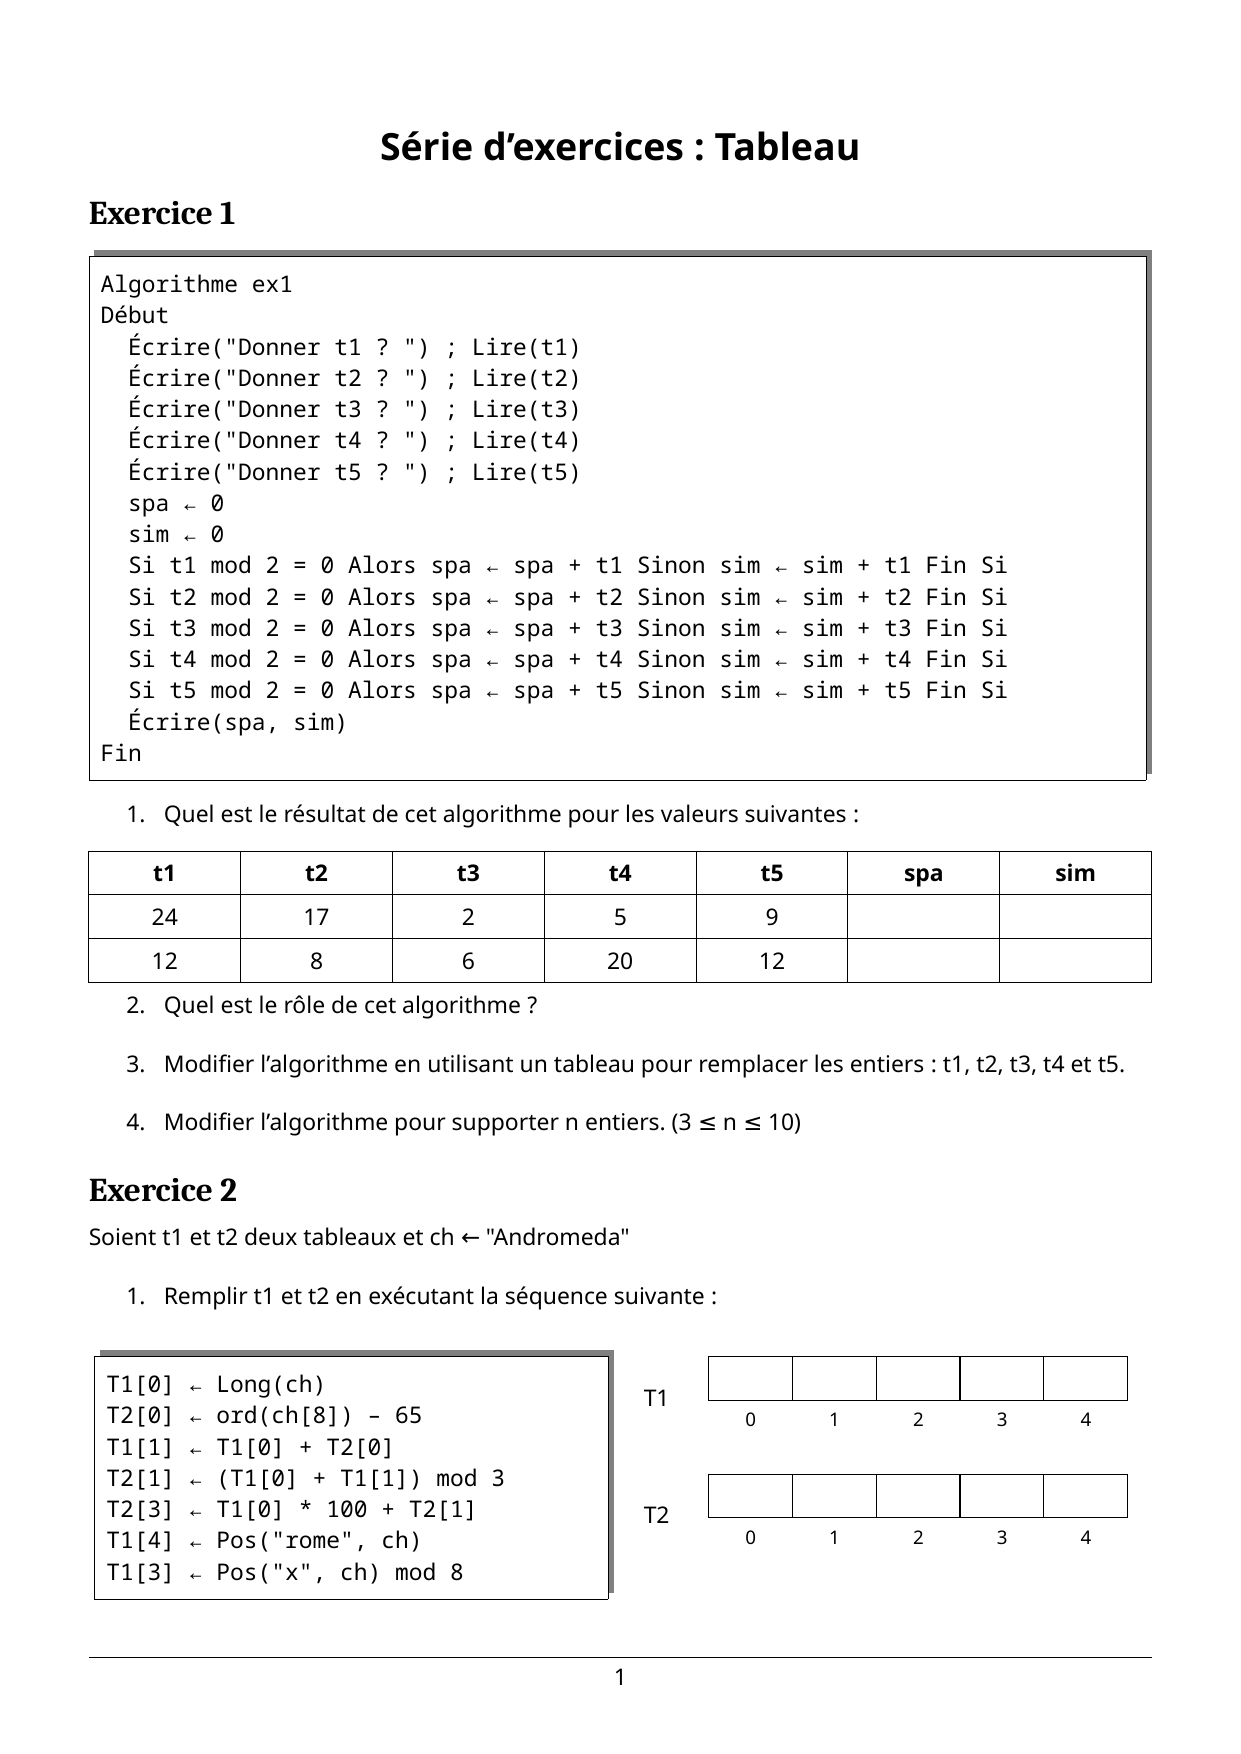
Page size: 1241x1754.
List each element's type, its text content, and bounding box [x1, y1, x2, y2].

text Début [90, 288, 1146, 319]
text Écrire("Donner t5 ? ") ; Lire(t5) [90, 444, 1146, 475]
table_cell 8 [241, 939, 392, 982]
table_cell 0 [709, 1518, 792, 1555]
table_cell [691, 1456, 1145, 1573]
table_cell 2 [876, 1518, 960, 1555]
table_header [1044, 1357, 1127, 1400]
table_header t5 [697, 852, 847, 894]
table_cell 5 [545, 895, 696, 938]
table_cell 3 [960, 1518, 1044, 1555]
text Écrire("Donner t2 ? ") ; Lire(t2) [90, 350, 1146, 381]
table_header [793, 1475, 876, 1517]
table_cell 12 [697, 939, 847, 982]
text Si t5 mod 2 = 0 Alors spa ← spa + t5 Sinon sim ← sim + t5 Fin Si [90, 663, 1146, 694]
subtitle Exercice 2 [88, 1171, 1152, 1209]
table_cell [1000, 939, 1151, 982]
table_header t2 [241, 852, 392, 894]
table_cell 17 [241, 895, 392, 938]
table_header [709, 1475, 792, 1517]
text Si t4 mod 2 = 0 Alors spa ← spa + t4 Sinon sim ← sim + t4 Fin Si [90, 631, 1146, 663]
table_header t1 [89, 852, 240, 894]
table_header [877, 1475, 959, 1517]
table_header t4 [545, 852, 696, 894]
table_header T1 [626, 1339, 691, 1456]
text Si t2 mod 2 = 0 Alors spa ← spa + t2 Sinon sim ← sim + t2 Fin Si [90, 569, 1146, 600]
list Quel est le rôle de cet algorithme ? [126, 989, 1152, 1020]
table_cell 4 [1044, 1518, 1128, 1555]
table_header [1044, 1475, 1127, 1517]
table_cell 2 [393, 895, 544, 938]
table_header spa [848, 852, 999, 894]
subtitle Exercice 1 [88, 194, 1152, 233]
text Si t1 mod 2 = 0 Alors spa ← spa + t1 Sinon sim ← sim + t1 Fin Si [90, 538, 1146, 569]
table_cell 20 [545, 939, 696, 982]
table_header [961, 1357, 1043, 1400]
table_header [793, 1357, 876, 1400]
table_cell [848, 895, 999, 938]
table_cell 6 [393, 939, 544, 982]
text Écrire("Donner t3 ? ") ; Lire(t3) [90, 381, 1146, 413]
table_cell [1000, 895, 1151, 938]
subtitle Série d’exercices : Tableau [88, 120, 1152, 171]
table_header [709, 1357, 792, 1400]
table_cell T2 [626, 1456, 691, 1573]
table_header [877, 1357, 959, 1400]
list Modifier l’algorithme pour supporter n entiers. (3 ≤ n ≤ 10) [126, 1106, 1152, 1138]
table_cell 1 [793, 1401, 876, 1438]
table_header sim [1000, 852, 1151, 894]
table_header [961, 1475, 1043, 1517]
text Soient t1 et t2 deux tableaux et ch ← "Andromeda" [88, 1221, 1152, 1252]
table_cell 24 [89, 895, 240, 938]
table_header [620, 1333, 1152, 1616]
text sim ← 0 [90, 506, 1146, 538]
list Remplir t1 et t2 en exécutant la séquence suivante : [126, 1280, 1152, 1311]
list Modifier l’algorithme en utilisant un tableau pour remplacer les entiers : t1, t2, t3, t4 et t5. [126, 1048, 1152, 1079]
text Si t3 mod 2 = 0 Alors spa ← spa + t3 Sinon sim ← sim + t3 Fin Si [90, 600, 1146, 631]
table_cell 0 [709, 1401, 792, 1438]
table_cell 2 [876, 1401, 960, 1438]
table_header T1[0] ← Long(ch) T2[0] ← ord(ch[8]) – 65 T1[1] ← T1[0] + T2[0] T2[1] ← (T1[0] + T1[1]) mod 3 T2[3] ← T1[0] * 100 + T2[1] T1[4] ← Pos("rome", ch) T1[3] ← Pos("x", ch) mod 8 [89, 1333, 620, 1616]
table_cell 12 [89, 939, 240, 982]
table_cell 9 [697, 895, 847, 938]
text Écrire("Donner t1 ? ") ; Lire(t1) [90, 319, 1146, 350]
text Algorithme ex1 [90, 257, 1146, 288]
table_cell [848, 939, 999, 982]
text Écrire(spa, sim) [90, 694, 1146, 725]
text Fin [90, 725, 1146, 780]
table_cell 4 [1044, 1401, 1128, 1438]
list Quel est le résultat de cet algorithme pour les valeurs suivantes : [126, 798, 1152, 829]
text Écrire("Donner t4 ? ") ; Lire(t4) [90, 413, 1146, 444]
table_cell 1 [793, 1518, 876, 1555]
text spa ← 0 [90, 475, 1146, 506]
table_cell 3 [960, 1401, 1044, 1438]
table_header t3 [393, 852, 544, 894]
table_header [691, 1339, 1145, 1456]
